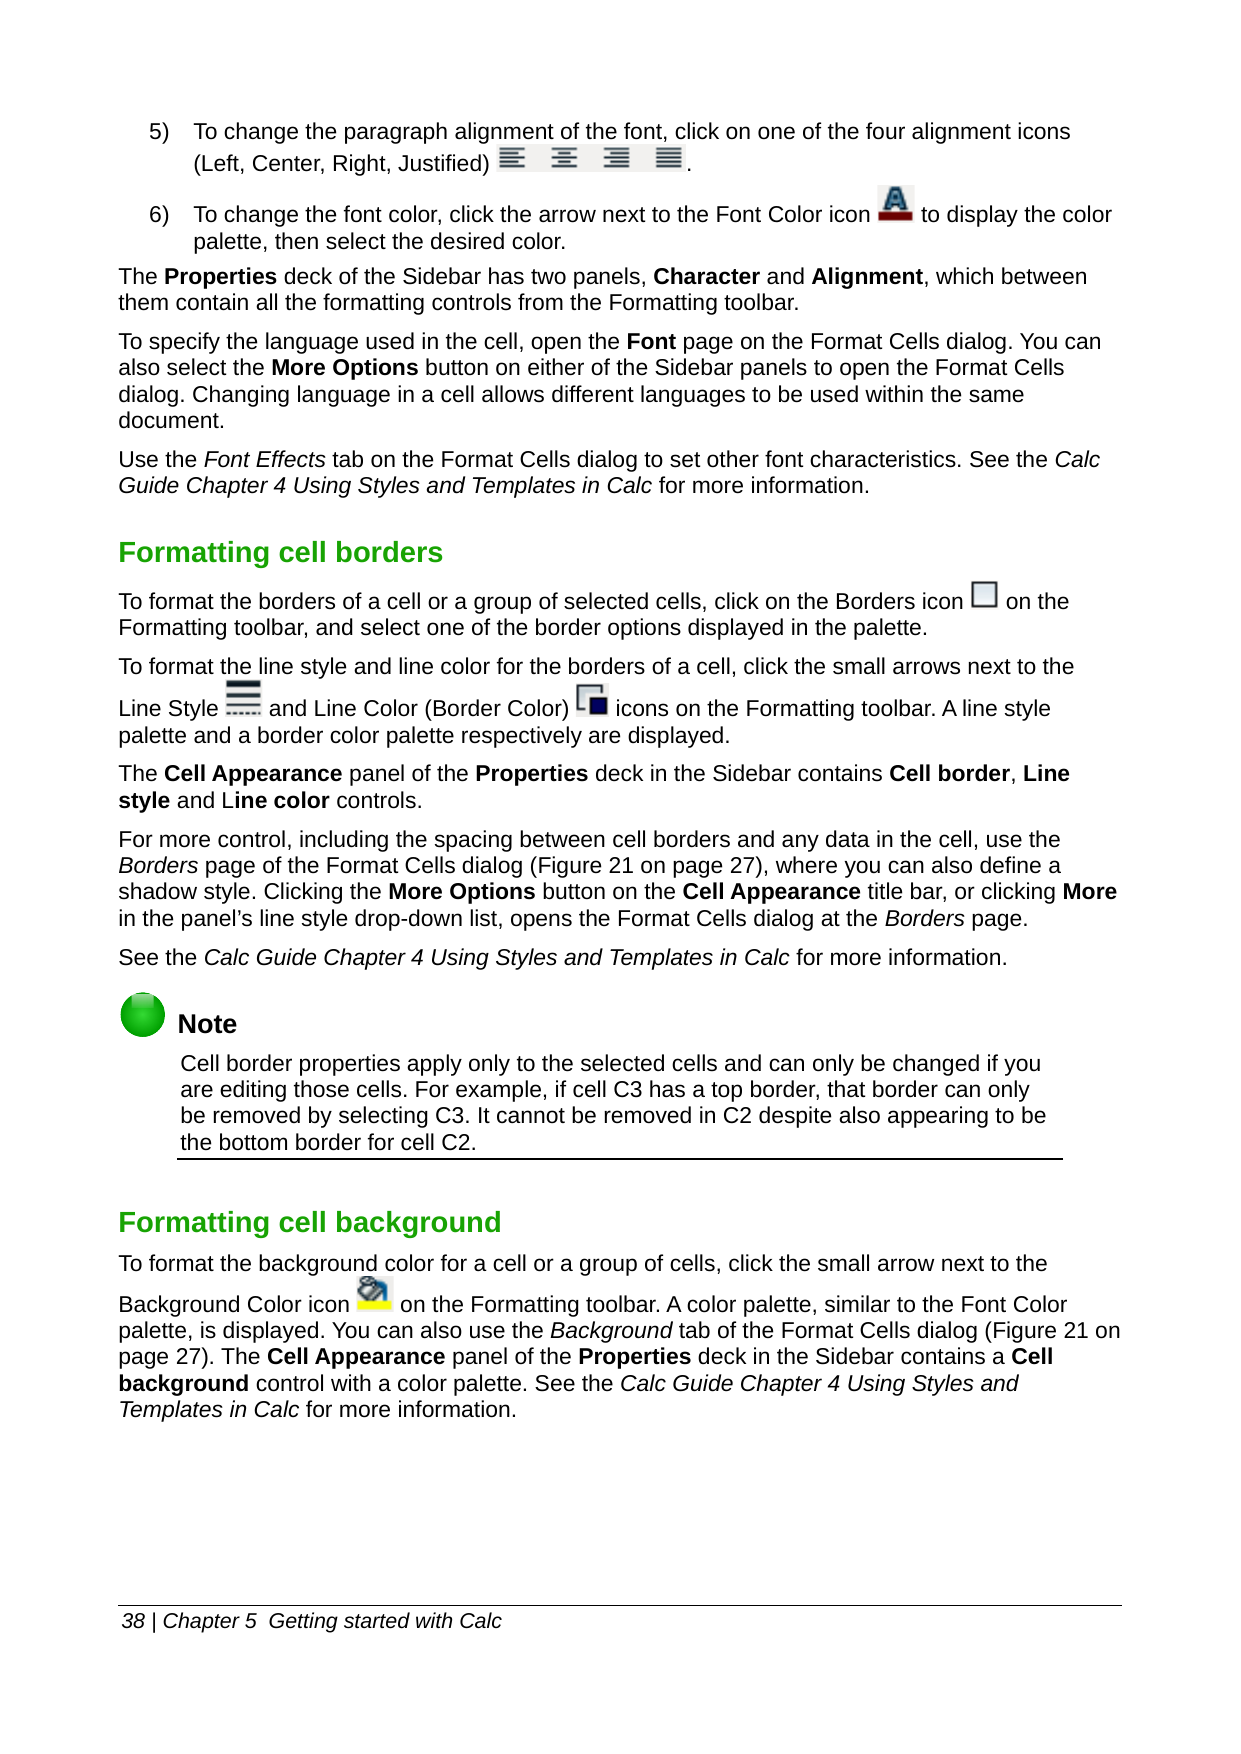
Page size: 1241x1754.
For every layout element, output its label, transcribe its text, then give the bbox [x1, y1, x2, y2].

text The Cell Appearance panel of the Properties deck in the Sidebar contains Cell border, Line style and Line color controls. [118, 760, 1122, 813]
text Cell border properties apply only to the selected cells and can only be changed if you are editing those cells. For example, if cell C3 has a top border, that border can only be removed by selecting C3. It cannot be removed in C2 despite also appearing to be the bottom border for cell C2. [177, 1047, 1063, 1158]
text To specify the language used in the cell, open the Font page on the Format Cells dialog. You can also select the More Options button on either of the Sidebar panels to open the Format Cells dialog. Changing language in a cell allows different languages to be used within the same document. [118, 328, 1122, 433]
picture [877, 185, 915, 223]
text To format the background color for a cell or a group of cells, click the small arrow next to the Background Color icon on the Formatting toolbar. A color palette, similar to the Font Color palette, is displayed. You can also use the Background tab of the Format Cells dialog (Figure 21 on page 27). The Cell Appearance panel of the Properties deck in the Sidebar contains a Cell background control with a color palette. See the Calc Guide Chapter 4 Using Styles and Templates in Calc for more information. [118, 1250, 1122, 1422]
picture [970, 580, 1000, 610]
text Use the Font Effects tab on the Format Cells dialog to set other font characteristics. See the Calc Guide Chapter 4 Using Styles and Templates in Calc for more information. [118, 446, 1122, 499]
text The Properties deck of the Sidebar has two panels, Character and Alignment, which between them contain all the formatting controls from the Formatting toolbar. [118, 263, 1122, 316]
picture [496, 144, 686, 172]
subtitle Formatting cell borders [118, 535, 1122, 568]
picture [225, 679, 263, 717]
subtitle Note [118, 990, 1122, 1039]
text See the Calc Guide Chapter 4 Using Styles and Templates in Calc for more information. [118, 943, 1122, 970]
subtitle Formatting cell background [118, 1205, 1122, 1238]
picture [575, 683, 610, 717]
picture [356, 1276, 394, 1312]
list To change the font color, click the arrow next to the Font Color icon to display the color palette, then select the desired color. [169, 185, 1122, 254]
list To change the paragraph alignment of the font, click on one of the four alignment icons (Left, Center, Right, Justified) . [169, 118, 1122, 176]
text For more control, including the spacing between cell borders and any data in the cell, use the Borders page of the Format Cells dialog (Figure 21 on page 27), where you can also define a shadow style. Clicking the More Options button on the Cell Appearance title bar, or clicking More in the panel’s line style drop-down list, opens the Format Cells dialog at the Borders page. [118, 826, 1122, 931]
text To format the borders of a cell or a group of selected cells, click on the Borders icon on the Formatting toolbar, and select one of the border options displayed in the palette. [118, 580, 1122, 640]
text To format the line style and line color for the borders of a cell, click the small arrows next to the Line Style and Line Color (Border Color) icons on the Formatting toolbar. A line style palette and a border color palette respectively are displayed. [118, 653, 1122, 748]
